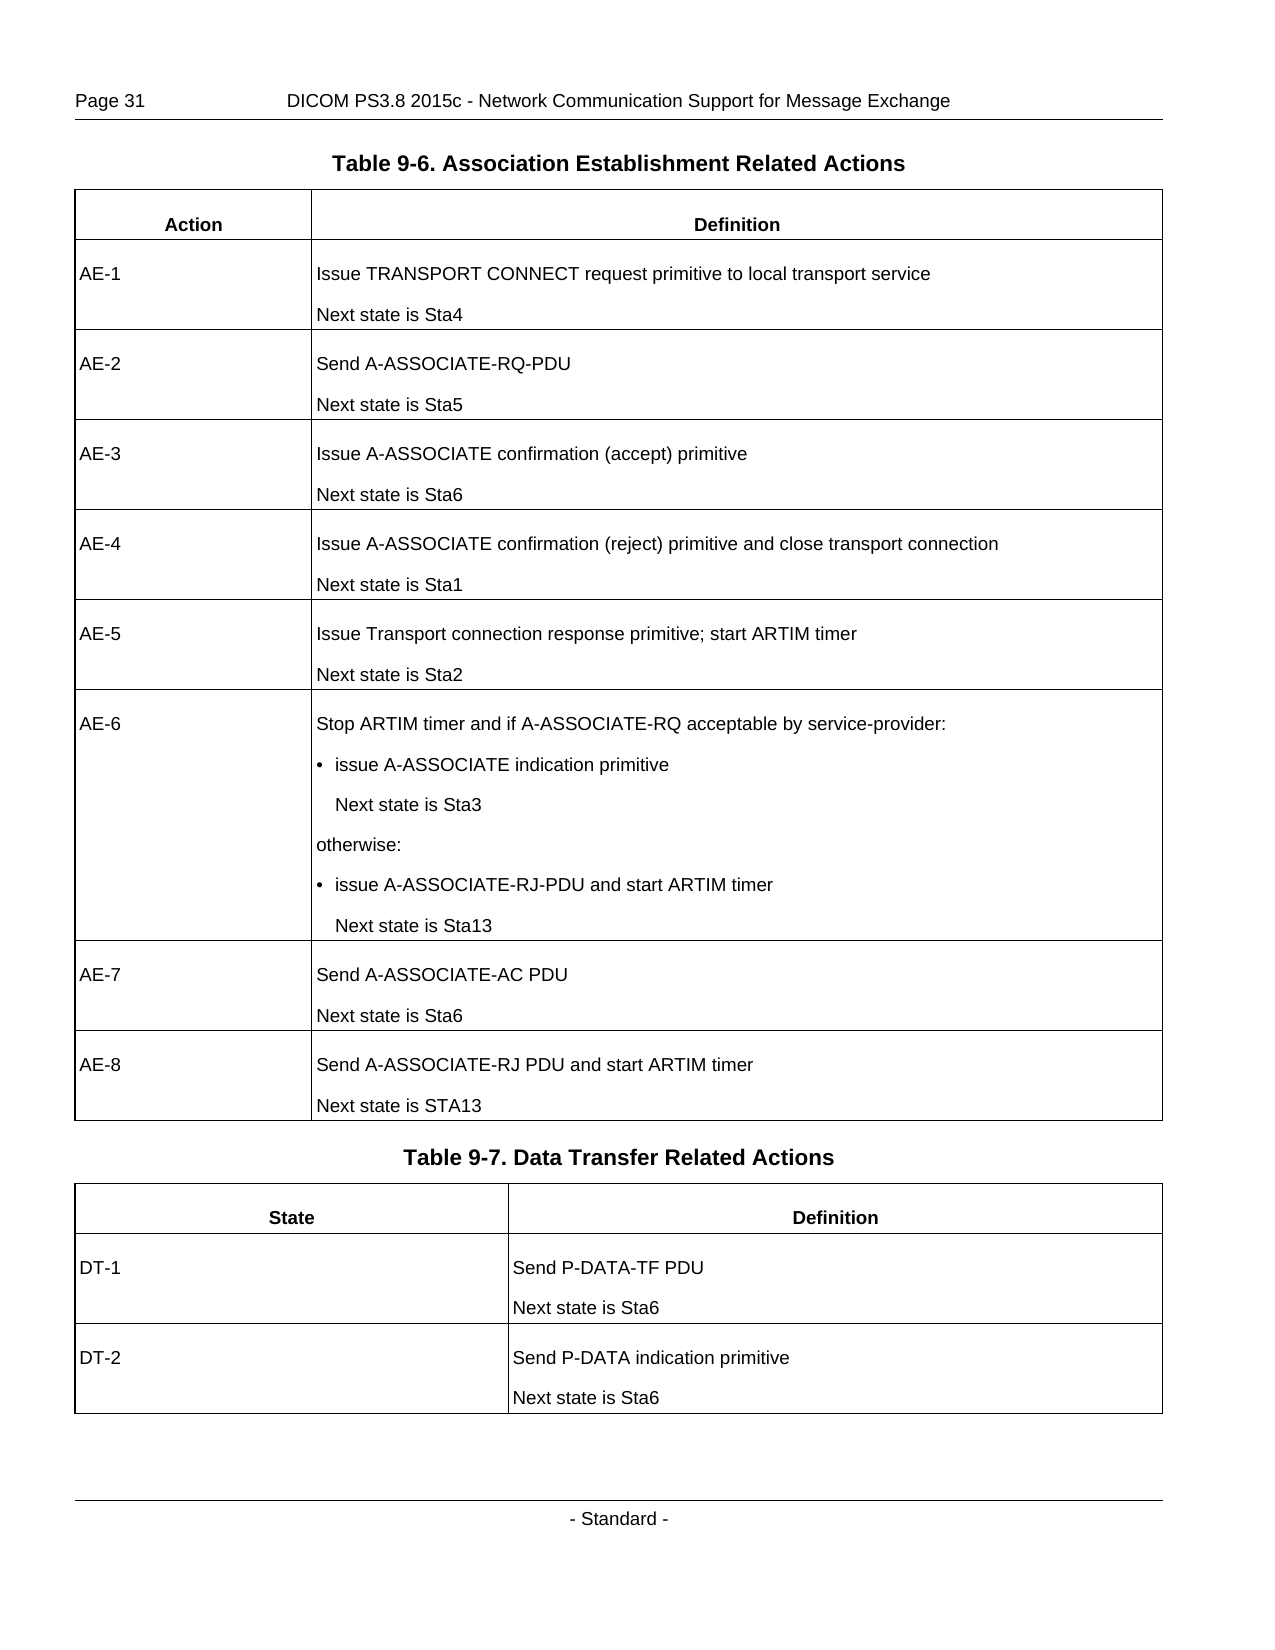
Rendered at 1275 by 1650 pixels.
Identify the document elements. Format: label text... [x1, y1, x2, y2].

table_cell Stop ARTIM timer and if A-ASSOCIATE-RQ acceptable by service-provider: issue A-ASSOCIATE indication primitive Next state is Sta3 otherwise: issue A-ASSOCIATE-RJ-PDU and start ARTIM timer Next state is Sta13 [312, 690, 1162, 940]
table_header Action [76, 190, 311, 239]
table_cell Issue TRANSPORT CONNECT request primitive to local transport service Next state is Sta4 [312, 240, 1162, 329]
table_cell Send A-ASSOCIATE-RQ-PDU Next state is Sta5 [312, 330, 1162, 419]
table_cell Issue A-ASSOCIATE confirmation (accept) primitive Next state is Sta6 [312, 420, 1162, 509]
table_cell AE-4 [76, 510, 311, 599]
table_cell Send P-DATA-TF PDU Next state is Sta6 [509, 1234, 1162, 1323]
table_cell AE-8 [76, 1031, 311, 1120]
table_header Definition [312, 190, 1162, 239]
table_cell Send A-ASSOCIATE-RJ PDU and start ARTIM timer Next state is STA13 [312, 1031, 1162, 1120]
table_cell AE-7 [76, 941, 311, 1030]
table_cell Send A-ASSOCIATE-AC PDU Next state is Sta6 [312, 941, 1162, 1030]
table_cell AE-1 [76, 240, 311, 329]
table_header Definition [509, 1184, 1162, 1233]
table_cell AE-5 [76, 600, 311, 689]
table_cell Send P-DATA indication primitive Next state is Sta6 [509, 1324, 1162, 1413]
table_cell DT-2 [76, 1324, 508, 1413]
table_cell Issue Transport connection response primitive; start ARTIM timer Next state is Sta2 [312, 600, 1162, 689]
table_cell AE-6 [76, 690, 311, 940]
table_cell Issue A-ASSOCIATE confirmation (reject) primitive and close transport connection Next state is Sta1 [312, 510, 1162, 599]
text Table 9-6. Association Establishment Related Actions [75, 150, 1162, 176]
table_cell DT-1 [76, 1234, 508, 1323]
table_header State [76, 1184, 508, 1233]
table_cell AE-3 [76, 420, 311, 509]
text Table 9-7. Data Transfer Related Actions [75, 1144, 1162, 1170]
table_cell AE-2 [76, 330, 311, 419]
